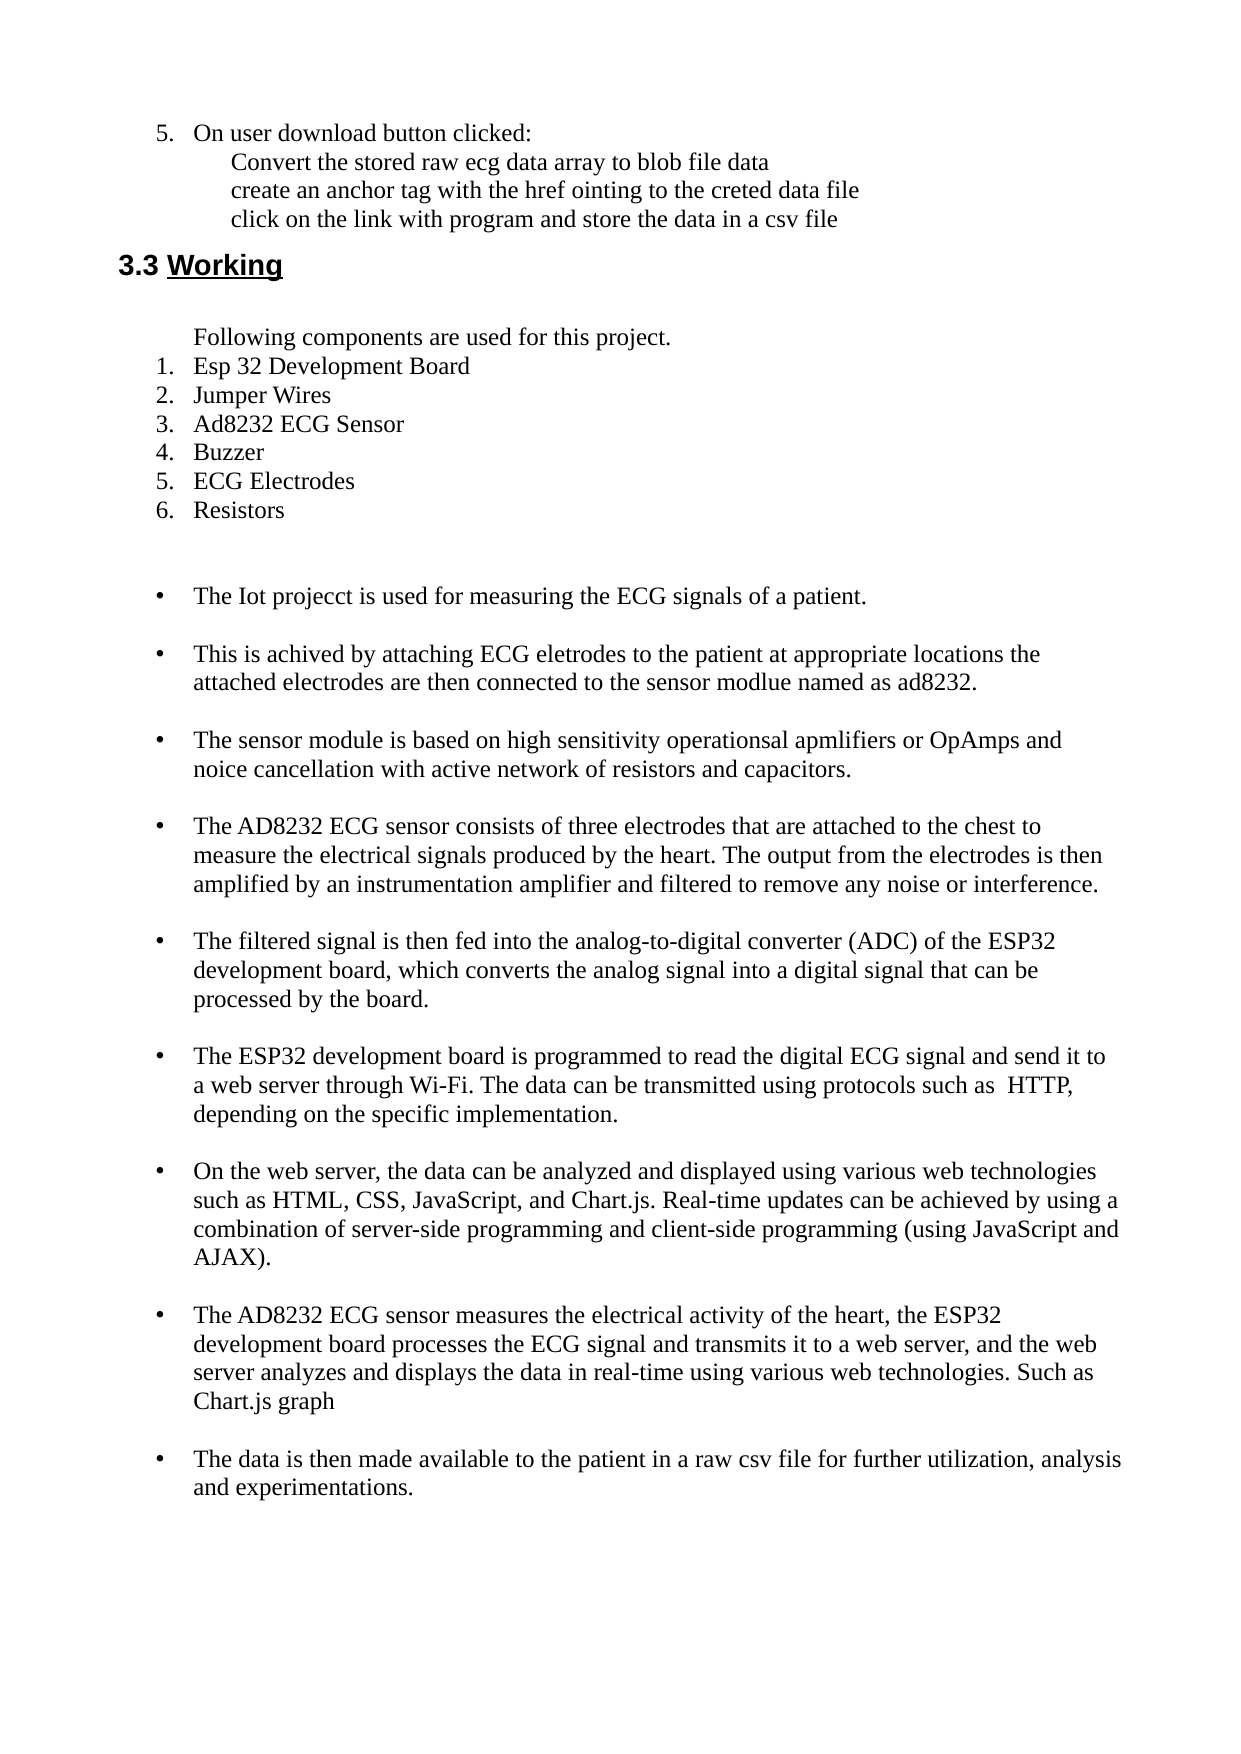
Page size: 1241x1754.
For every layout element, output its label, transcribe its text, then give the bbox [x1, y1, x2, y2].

list The Iot projecct is used for measuring the ECG signals of a patient. [156, 581, 1122, 610]
list Esp 32 Development Board [156, 351, 1122, 380]
list Jumper Wires [156, 380, 1122, 409]
subtitle 3.3 Working [118, 248, 1122, 281]
list The AD8232 ECG sensor measures the electrical activity of the heart, the ESP32 development board processes the ECG signal and transmits it to a web server, and the web server analyzes and displays the data in real-time using various web technologies. Such as Chart.js graph [156, 1300, 1122, 1415]
list create an anchor tag with the href ointing to the creted data file [193, 176, 1122, 204]
list Ad8232 ECG Sensor [156, 409, 1122, 437]
list Buzzer [156, 437, 1122, 466]
list ECG Electrodes [156, 466, 1122, 495]
list The sensor module is based on high sensitivity operationsal apmlifiers or OpAmps and noice cancellation with active network of resistors and capacitors. [156, 725, 1122, 782]
list On user download button clicked: [156, 118, 1122, 147]
list Following components are used for this project. [156, 322, 1122, 351]
list Resistors [156, 495, 1122, 524]
list This is achived by attaching ECG eletrodes to the patient at appropriate locations the attached electrodes are then connected to the sensor modlue named as ad8232. [156, 639, 1122, 696]
list The AD8232 ECG sensor consists of three electrodes that are attached to the chest to measure the electrical signals produced by the heart. The output from the electrodes is then amplified by an instrumentation amplifier and filtered to remove any noise or interference. [156, 811, 1122, 897]
list Convert the stored raw ecg data array to blob file data [193, 147, 1122, 176]
list The filtered signal is then fed into the analog-to-digital converter (ADC) of the ESP32 development board, which converts the analog signal into a digital signal that can be processed by the board. [156, 926, 1122, 1012]
list On the web server, the data can be analyzed and displayed using various web technologies such as HTML, CSS, JavaScript, and Chart.js. Real-time updates can be achieved by using a combination of server-side programming and client-side programming (using JavaScript and AJAX). [156, 1156, 1122, 1271]
list The data is then made available to the patient in a raw csv file for further utilization, analysis and experimentations. [156, 1444, 1122, 1501]
list The ESP32 development board is programmed to read the digital ECG signal and send it to a web server through Wi-Fi. The data can be transmitted using protocols such as HTTP, depending on the specific implementation. [156, 1041, 1122, 1127]
list click on the link with program and store the data in a csv file [193, 204, 1122, 233]
